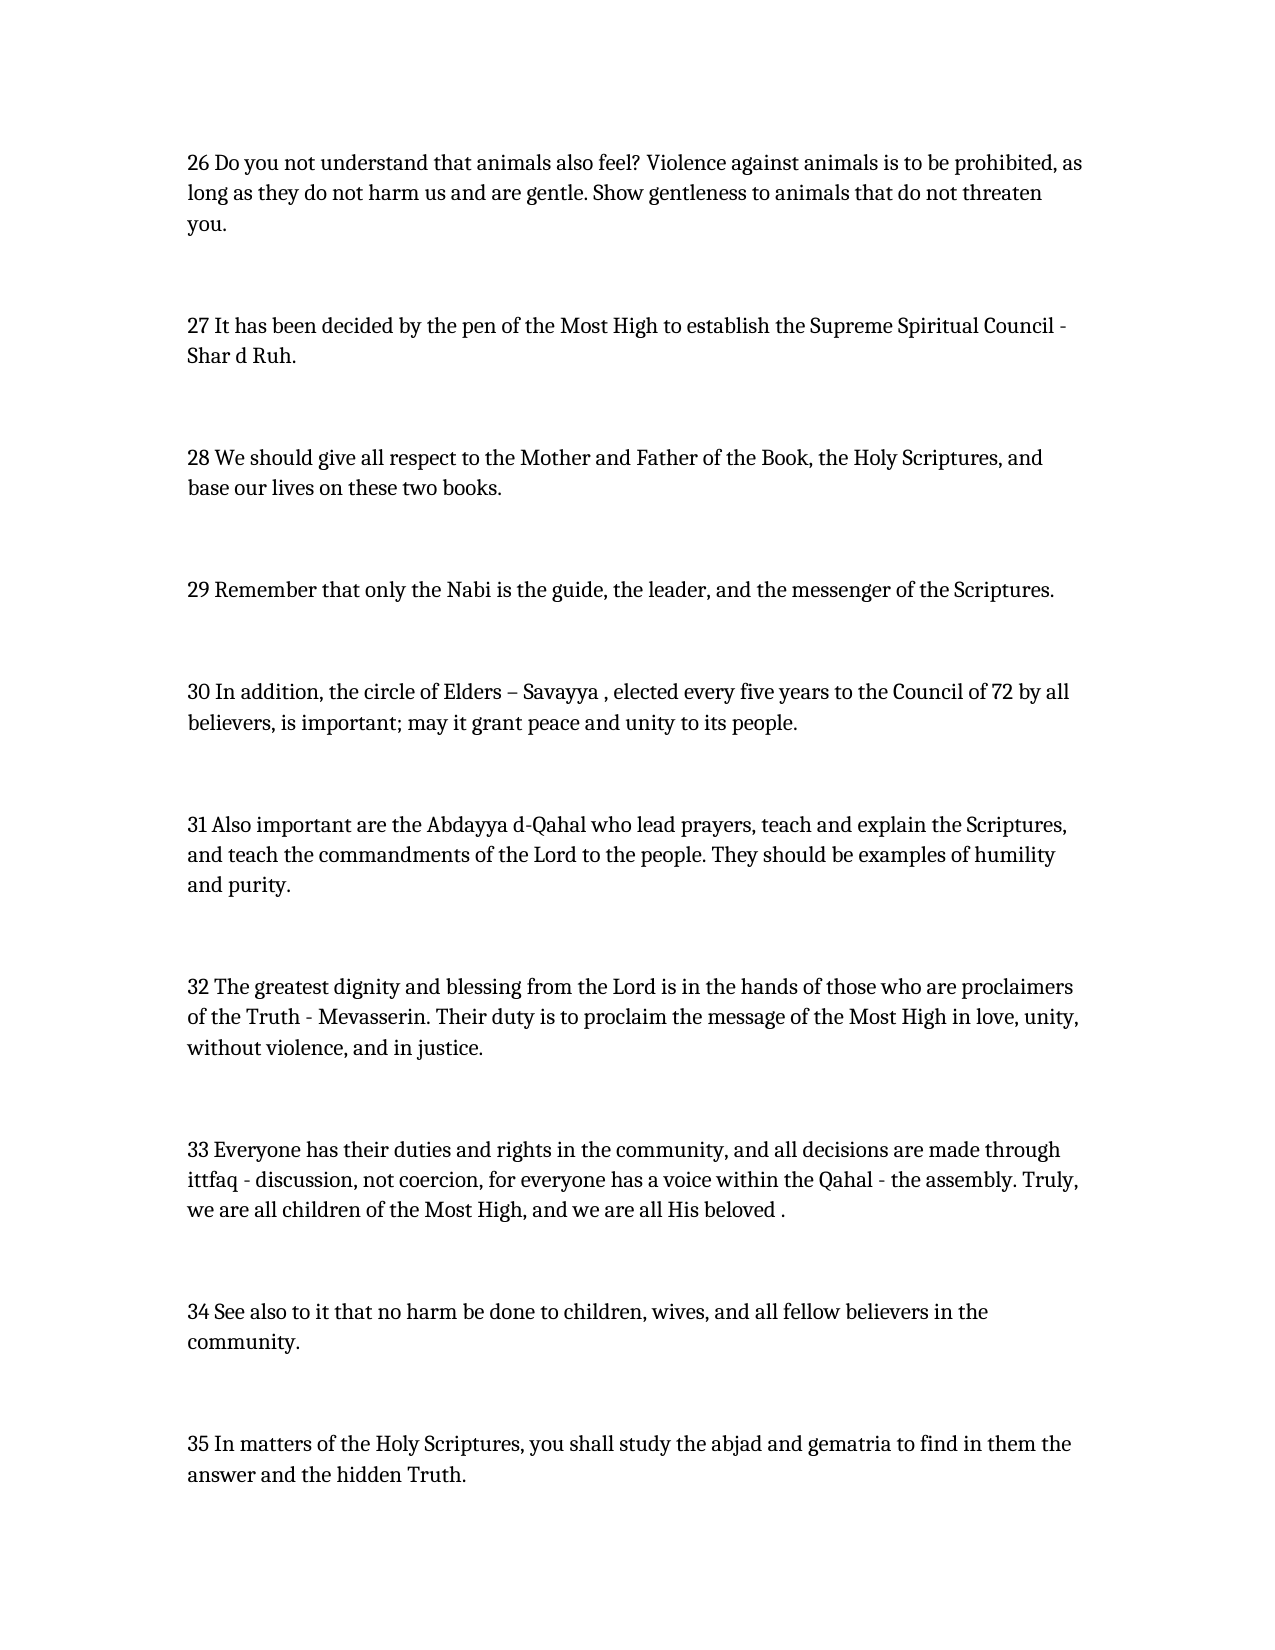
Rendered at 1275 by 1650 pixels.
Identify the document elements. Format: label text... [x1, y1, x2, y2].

text 35 In matters of the Holy Scriptures, you shall study the abjad and gematria to find in them the answer and the hidden Truth. [187, 1431, 1087, 1488]
text 29 Remember that only the Nabi is the guide, the leader, and the messenger of the Scriptures. [187, 577, 1087, 603]
text 26 Do you not understand that animals also feel? Violence against animals is to be prohibited, as long as they do not harm us and are gentle. Show gentleness to animals that do not threaten you. [187, 150, 1087, 237]
text 33 Everyone has their duties and rights in the community, and all decisions are made through ittfaq - discussion, not coercion, for everyone has a voice within the Qahal - the assembly. Truly, we are all children of the Most High, and we are all His beloved . [187, 1136, 1087, 1223]
text 34 See also to it that no harm be done to children, wives, and all fellow believers in the community. [187, 1299, 1087, 1356]
text 28 We should give all respect to the Mother and Father of the Book, the Holy Scriptures, and base our lives on these two books. [187, 445, 1087, 501]
text 27 It has been decided by the pen of the Most High to establish the Supreme Spiritual Council - Shar d Ruh. [187, 312, 1087, 369]
text 32 The greatest dignity and blessing from the Lord is in the hands of those who are proclaimers of the Truth - Mevasserin. Their duty is to proclaim the message of the Most High in love, unity, without violence, and in justice. [187, 974, 1087, 1061]
text 30 In addition, the circle of Elders – Savayya , elected every five years to the Council of 72 by all believers, is important; may it grant peace and unity to its people. [187, 679, 1087, 736]
text 31 Also important are the Abdayya d-Qahal who lead prayers, teach and explain the Scriptures, and teach the commandments of the Lord to the people. They should be examples of humility and purity. [187, 811, 1087, 898]
